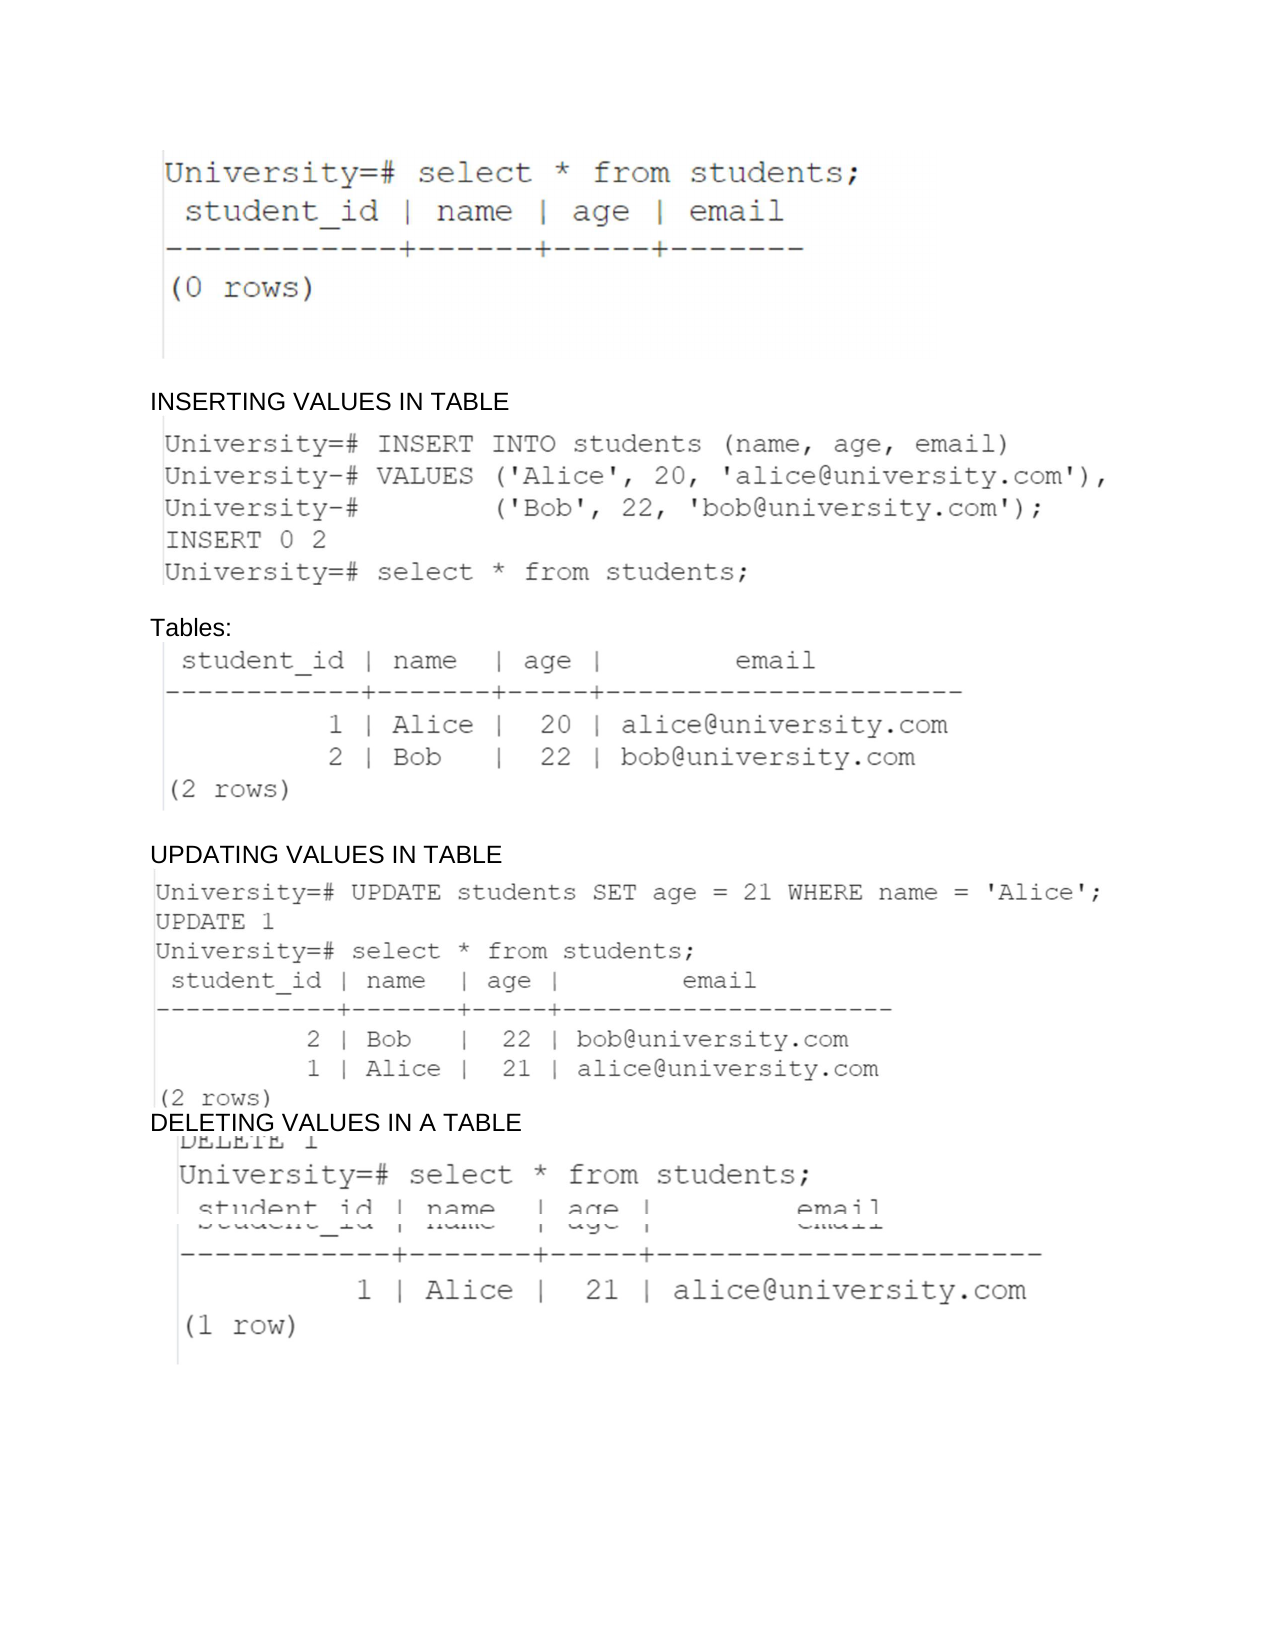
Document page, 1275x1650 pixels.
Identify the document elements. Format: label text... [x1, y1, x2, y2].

picture [150, 1224, 1125, 1365]
picture [150, 642, 1125, 811]
picture [150, 415, 1125, 585]
picture [150, 868, 1125, 1108]
text Tables: [150, 613, 1125, 642]
text UPDATING VALUES IN TABLE [150, 839, 1125, 868]
picture [150, 150, 937, 359]
text INSERTING VALUES IN TABLE [150, 387, 1125, 415]
text DELETING VALUES IN A TABLE [150, 1108, 1125, 1136]
picture [150, 1136, 1125, 1214]
